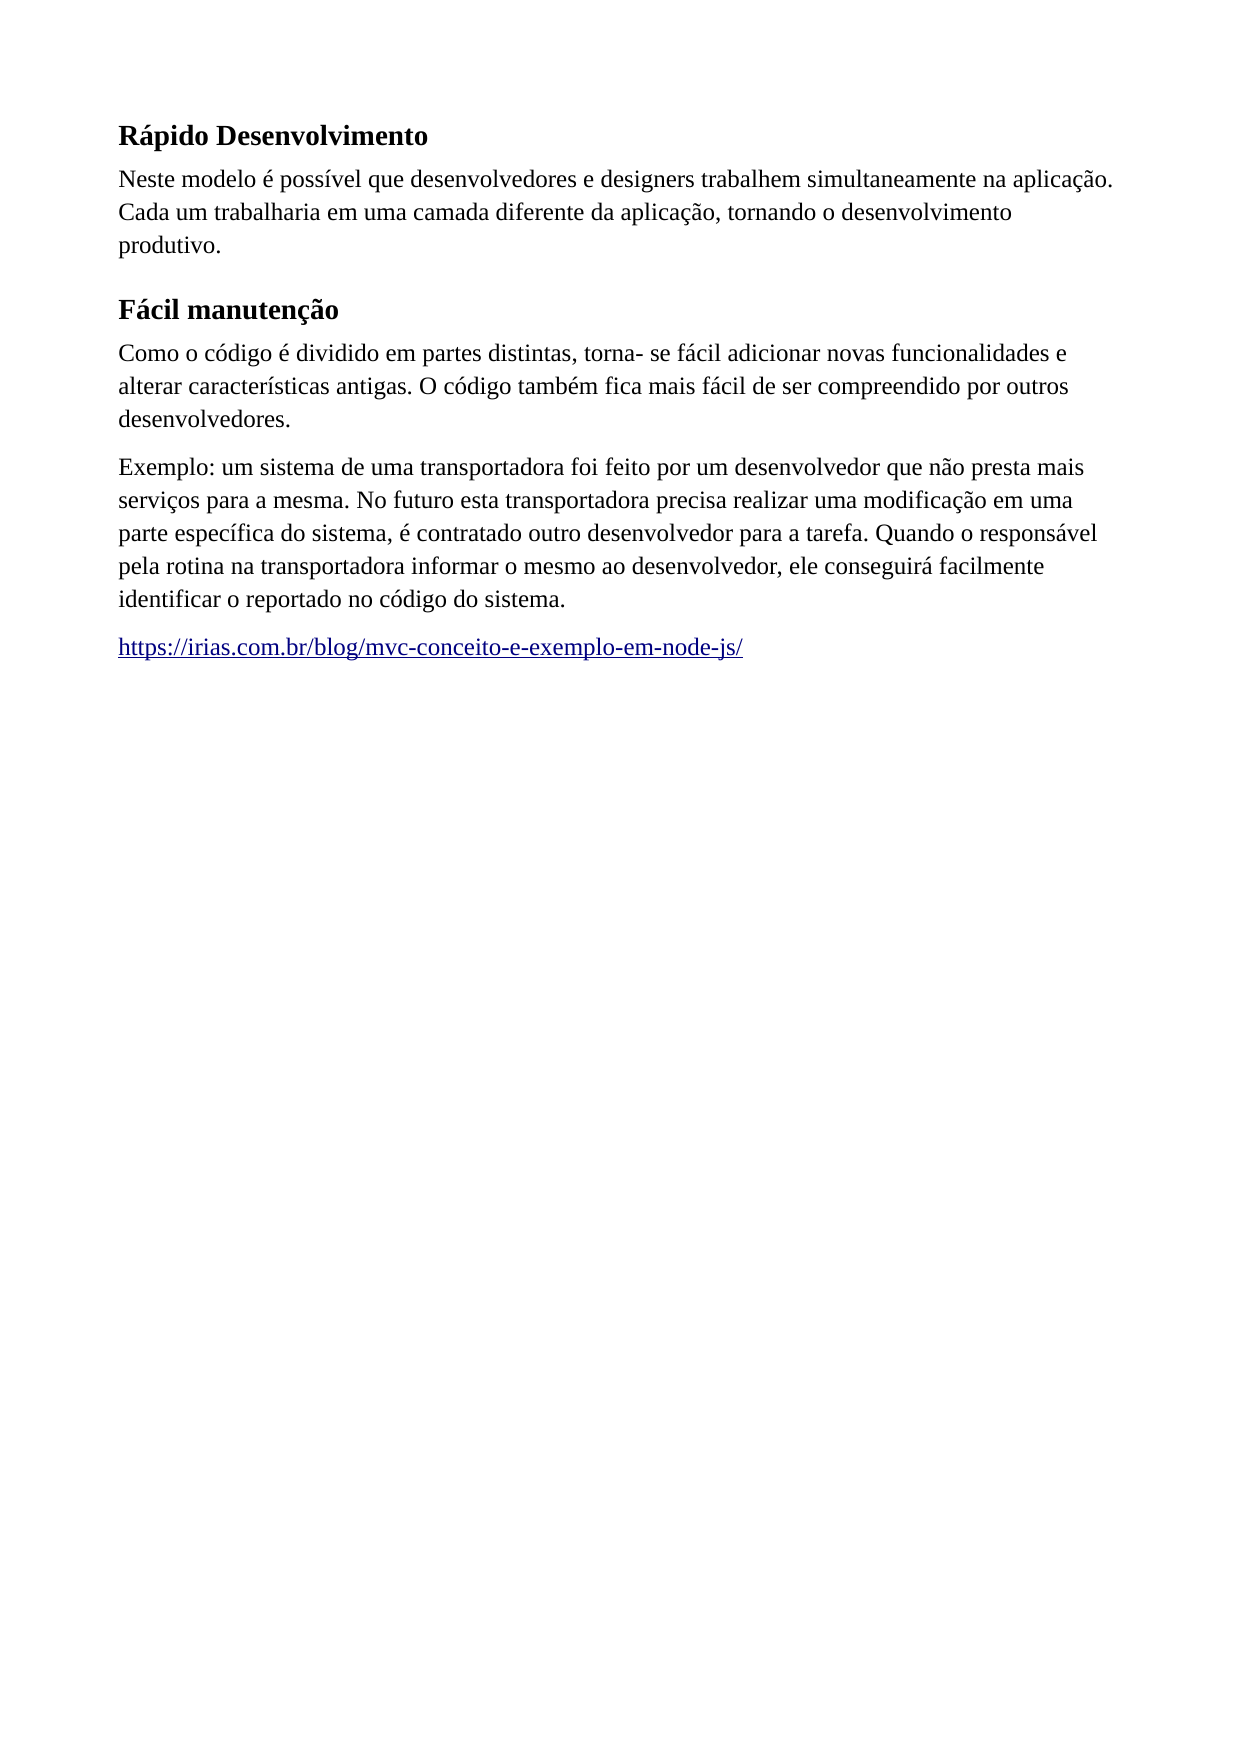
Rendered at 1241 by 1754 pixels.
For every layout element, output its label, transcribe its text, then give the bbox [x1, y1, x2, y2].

text Neste modelo é possível que desenvolvedores e designers trabalhem simultaneamente na aplicação. Cada um trabalharia em uma camada diferente da aplicação, tornando o desenvolvimento produtivo. [118, 164, 1122, 259]
text Exemplo: um sistema de uma transportadora foi feito por um desenvolvedor que não presta mais serviços para a mesma. No futuro esta transportadora precisa realizar uma modificação em uma parte específica do sistema, é contratado outro desenvolvedor para a tarefa. Quando o responsável pela rotina na transportadora informar o mesmo ao desenvolvedor, ele conseguirá facilmente identificar o reportado no código do sistema. [118, 452, 1122, 613]
subtitle Rápido Desenvolvimento [118, 118, 1122, 152]
subtitle Fácil manutenção [118, 292, 1122, 326]
text Como o código é dividido em partes distintas, torna- se fácil adicionar novas funcionalidades e alterar características antigas. O código também fica mais fácil de ser compreendido por outros desenvolvedores. [118, 338, 1122, 433]
text https://irias.com.br/blog/mvc-conceito-e-exemplo-em-node-js/ [118, 632, 1122, 661]
